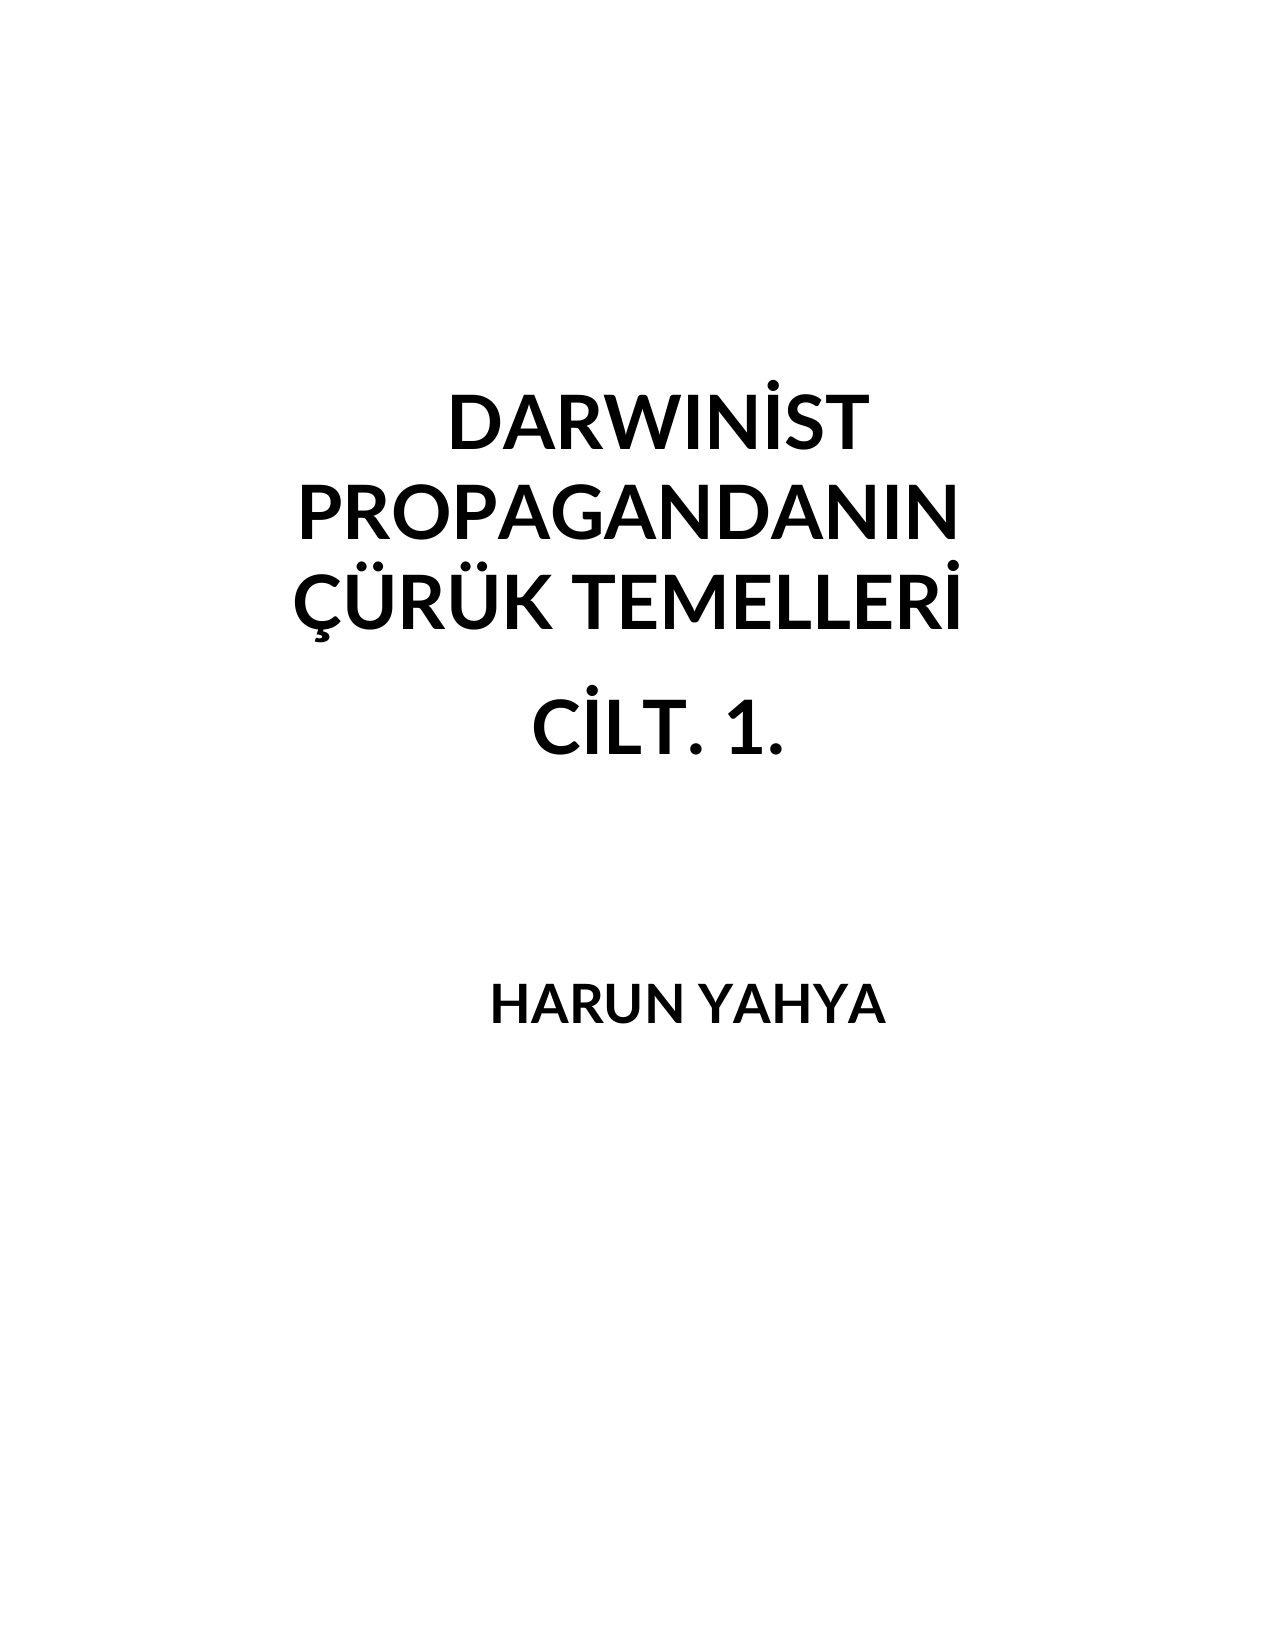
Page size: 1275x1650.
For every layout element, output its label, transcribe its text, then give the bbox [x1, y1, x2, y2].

text DARWINİST PROPAGANDANIN ÇÜRÜK TEMELLERİ [187, 375, 1070, 645]
text CİLT. 1. [187, 680, 1070, 770]
text HARUN YAHYA [247, 970, 1070, 1035]
